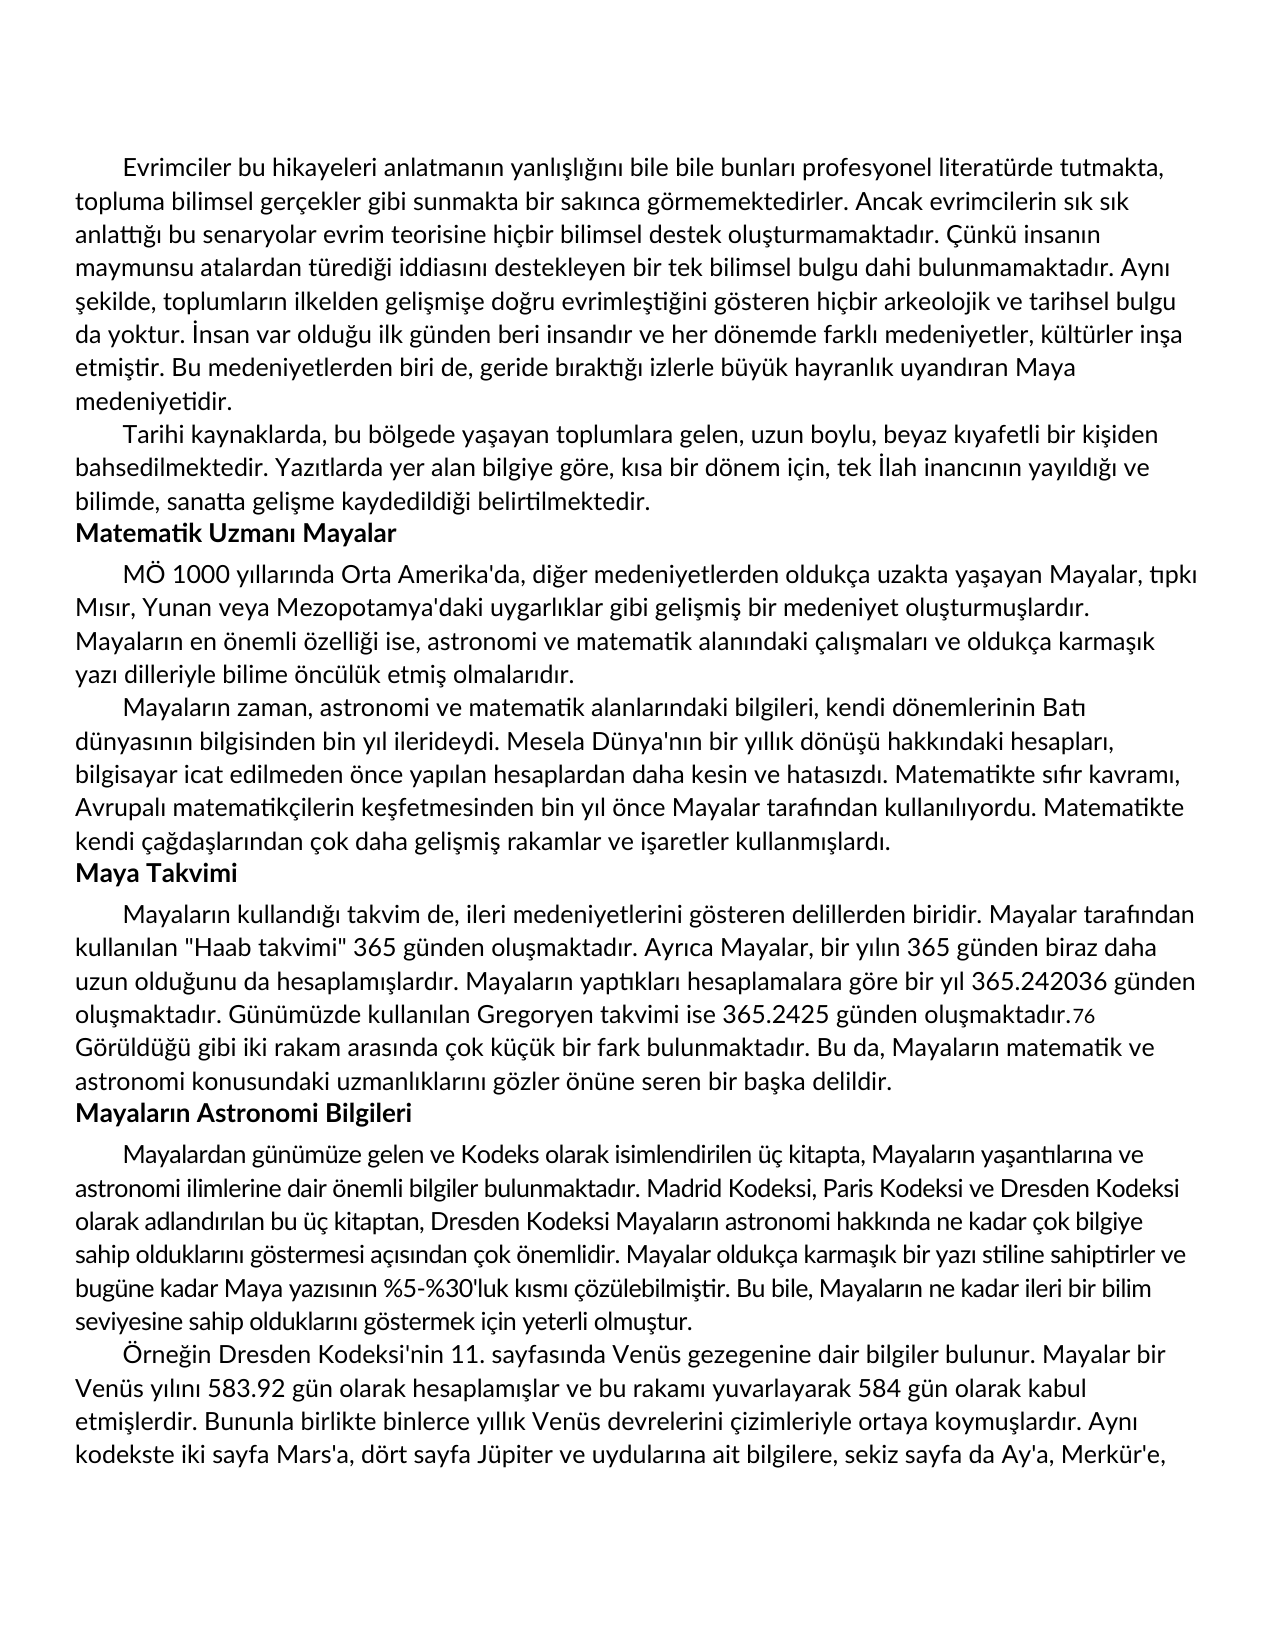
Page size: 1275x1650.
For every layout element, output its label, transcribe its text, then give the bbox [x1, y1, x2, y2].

text Örneğin Dresden Kodeksi'nin 11. sayfasında Venüs gezegenine dair bilgiler bulunur. Mayalar bir Venüs yılını 583.92 gün olarak hesaplamışlar ve bu rakamı yuvarlayarak 584 gün olarak kabul etmişlerdir. Bununla birlikte binlerce yıllık Venüs devrelerini çizimleriyle ortaya koymuşlardır. Aynı kodekste iki sayfa Mars'a, dört sayfa Jüpiter ve uydularına ait bilgilere, sekiz sayfa da Ay'a, Merkür'e, [75, 1337, 1200, 1470]
text Mayaların kullandığı takvim de, ileri medeniyetlerini gösteren delillerden biridir. Mayalar tarafından kullanılan "Haab takvimi" 365 günden oluşmaktadır. Ayrıca Mayalar, bir yılın 365 günden biraz daha uzun olduğunu da hesaplamışlardır. Mayaların yaptıkları hesaplamalara göre bir yıl 365.242036 günden oluşmaktadır. Günümüzde kullanılan Gregoryen takvimi ise 365.2425 günden oluşmaktadır.76 Görüldüğü gibi iki rakam arasında çok küçük bir fark bulunmaktadır. Bu da, Mayaların matematik ve astronomi konusundaki uzmanlıklarını gözler önüne seren bir başka delildir. [75, 897, 1200, 1097]
text Mayalardan günümüze gelen ve Kodeks olarak isimlendirilen üç kitapta, Mayaların yaşantılarına ve astronomi ilimlerine dair önemli bilgiler bulunmaktadır. Madrid Kodeksi, Paris Kodeksi ve Dresden Kodeksi olarak adlandırılan bu üç kitaptan, Dresden Kodeksi Mayaların astronomi hakkında ne kadar çok bilgiye sahip olduklarını göstermesi açısından çok önemlidir. Mayalar oldukça karmaşık bir yazı stiline sahiptirler ve bugüne kadar Maya yazısının %5-%30'luk kısmı çözülebilmiştir. Bu bile, Mayaların ne kadar ileri bir bilim seviyesine sahip olduklarını göstermek için yeterli olmuştur. [75, 1137, 1200, 1337]
text Tarihi kaynaklarda, bu bölgede yaşayan toplumlara gelen, uzun boylu, beyaz kıyafetli bir kişiden bahsedilmektedir. Yazıtlarda yer alan bilgiye göre, kısa bir dönem için, tek İlah inancının yayıldığı ve bilimde, sanatta gelişme kaydedildiği belirtilmektedir. [75, 417, 1200, 517]
text Mayaların Astronomi Bilgileri [75, 1097, 1200, 1128]
text Matematik Uzmanı Mayalar [75, 517, 1200, 548]
text Evrimciler bu hikayeleri anlatmanın yanlışlığını bile bile bunları profesyonel literatürde tutmakta, topluma bilimsel gerçekler gibi sunmakta bir sakınca görmemektedirler. Ancak evrimcilerin sık sık anlattığı bu senaryolar evrim teorisine hiçbir bilimsel destek oluşturmamaktadır. Çünkü insanın maymunsu atalardan türediği iddiasını destekleyen bir tek bilimsel bulgu dahi bulunmamaktadır. Aynı şekilde, toplumların ilkelden gelişmişe doğru evrimleştiğini gösteren hiçbir arkeolojik ve tarihsel bulgu da yoktur. İnsan var olduğu ilk günden beri insandır ve her dönemde farklı medeniyetler, kültürler inşa etmiştir. Bu medeniyetlerden biri de, geride bıraktığı izlerle büyük hayranlık uyandıran Maya medeniyetidir. [75, 150, 1200, 417]
text Maya Takvimi [75, 857, 1200, 888]
text MÖ 1000 yıllarında Orta Amerika'da, diğer medeniyetlerden oldukça uzakta yaşayan Mayalar, tıpkı Mısır, Yunan veya Mezopotamya'daki uygarlıklar gibi gelişmiş bir medeniyet oluşturmuşlardır. Mayaların en önemli özelliği ise, astronomi ve matematik alanındaki çalışmaları ve oldukça karmaşık yazı dilleriyle bilime öncülük etmiş olmalarıdır. [75, 557, 1200, 690]
text Mayaların zaman, astronomi ve matematik alanlarındaki bilgileri, kendi dönemlerinin Batı dünyasının bilgisinden bin yıl ilerideydi. Mesela Dünya'nın bir yıllık dönüşü hakkındaki hesapları, bilgisayar icat edilmeden önce yapılan hesaplardan daha kesin ve hatasızdı. Matematikte sıfır kavramı, Avrupalı matematikçilerin keşfetmesinden bin yıl önce Mayalar tarafından kullanılıyordu. Matematikte kendi çağdaşlarından çok daha gelişmiş rakamlar ve işaretler kullanmışlardı. [75, 690, 1200, 857]
